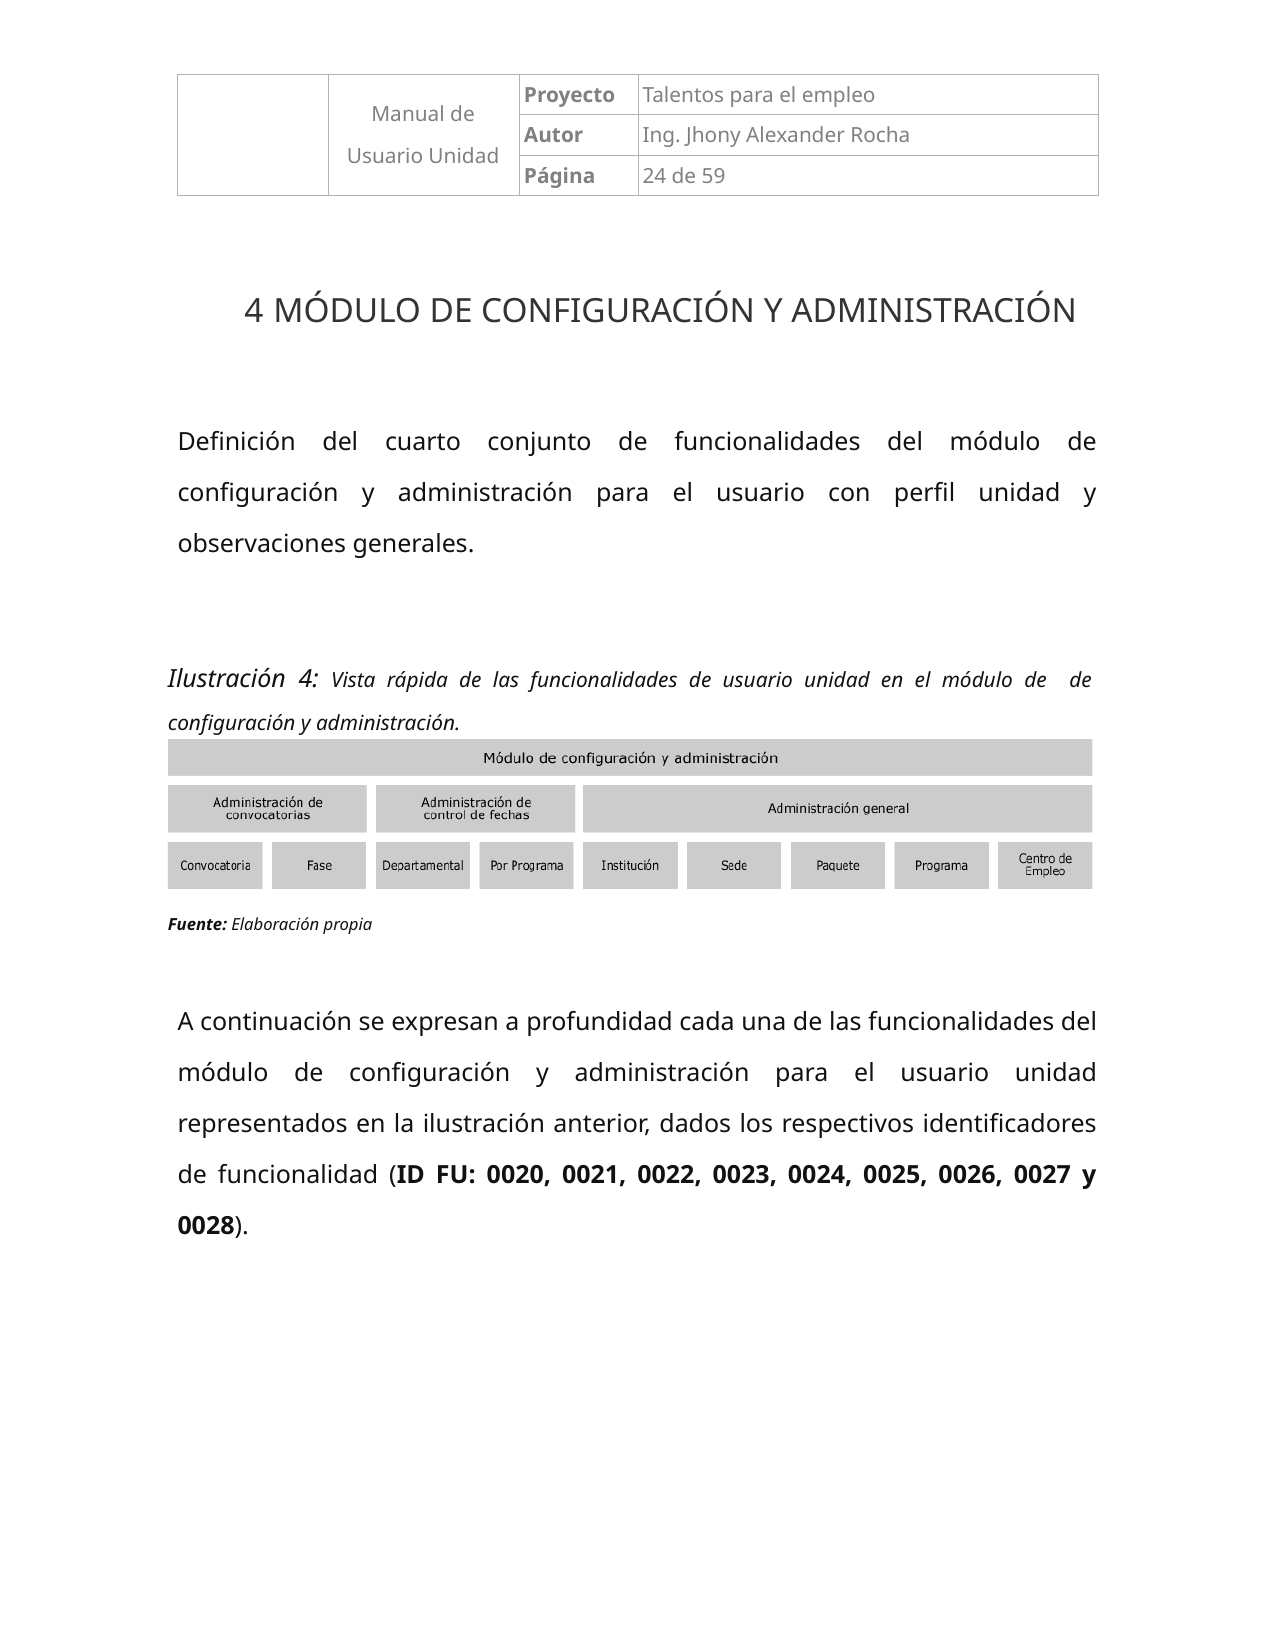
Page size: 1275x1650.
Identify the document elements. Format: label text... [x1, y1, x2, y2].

text A continuación se expresan a profundidad cada una de las funcionalidades del módulo de configuración y administración para el usuario unidad representados en la ilustración anterior, dados los respectivos identificadores de funcionalidad (ID FU: 0020, 0021, 0022, 0023, 0024, 0025, 0026, 0027 y 0028). [177, 1003, 1098, 1242]
subtitle Módulo de configuración y administración [215, 287, 1098, 332]
text [168, 640, 1093, 660]
text Fuente: Elaboración propia [168, 889, 1093, 936]
picture [167, 738, 1093, 889]
text Definición del cuarto conjunto de funcionalidades del módulo de configuración y administración para el usuario con perfil unidad y observaciones generales. [177, 423, 1098, 559]
text Ilustración 4: Vista rápida de las funcionalidades de usuario unidad en el módulo de de configuración y administración. [168, 660, 1093, 737]
